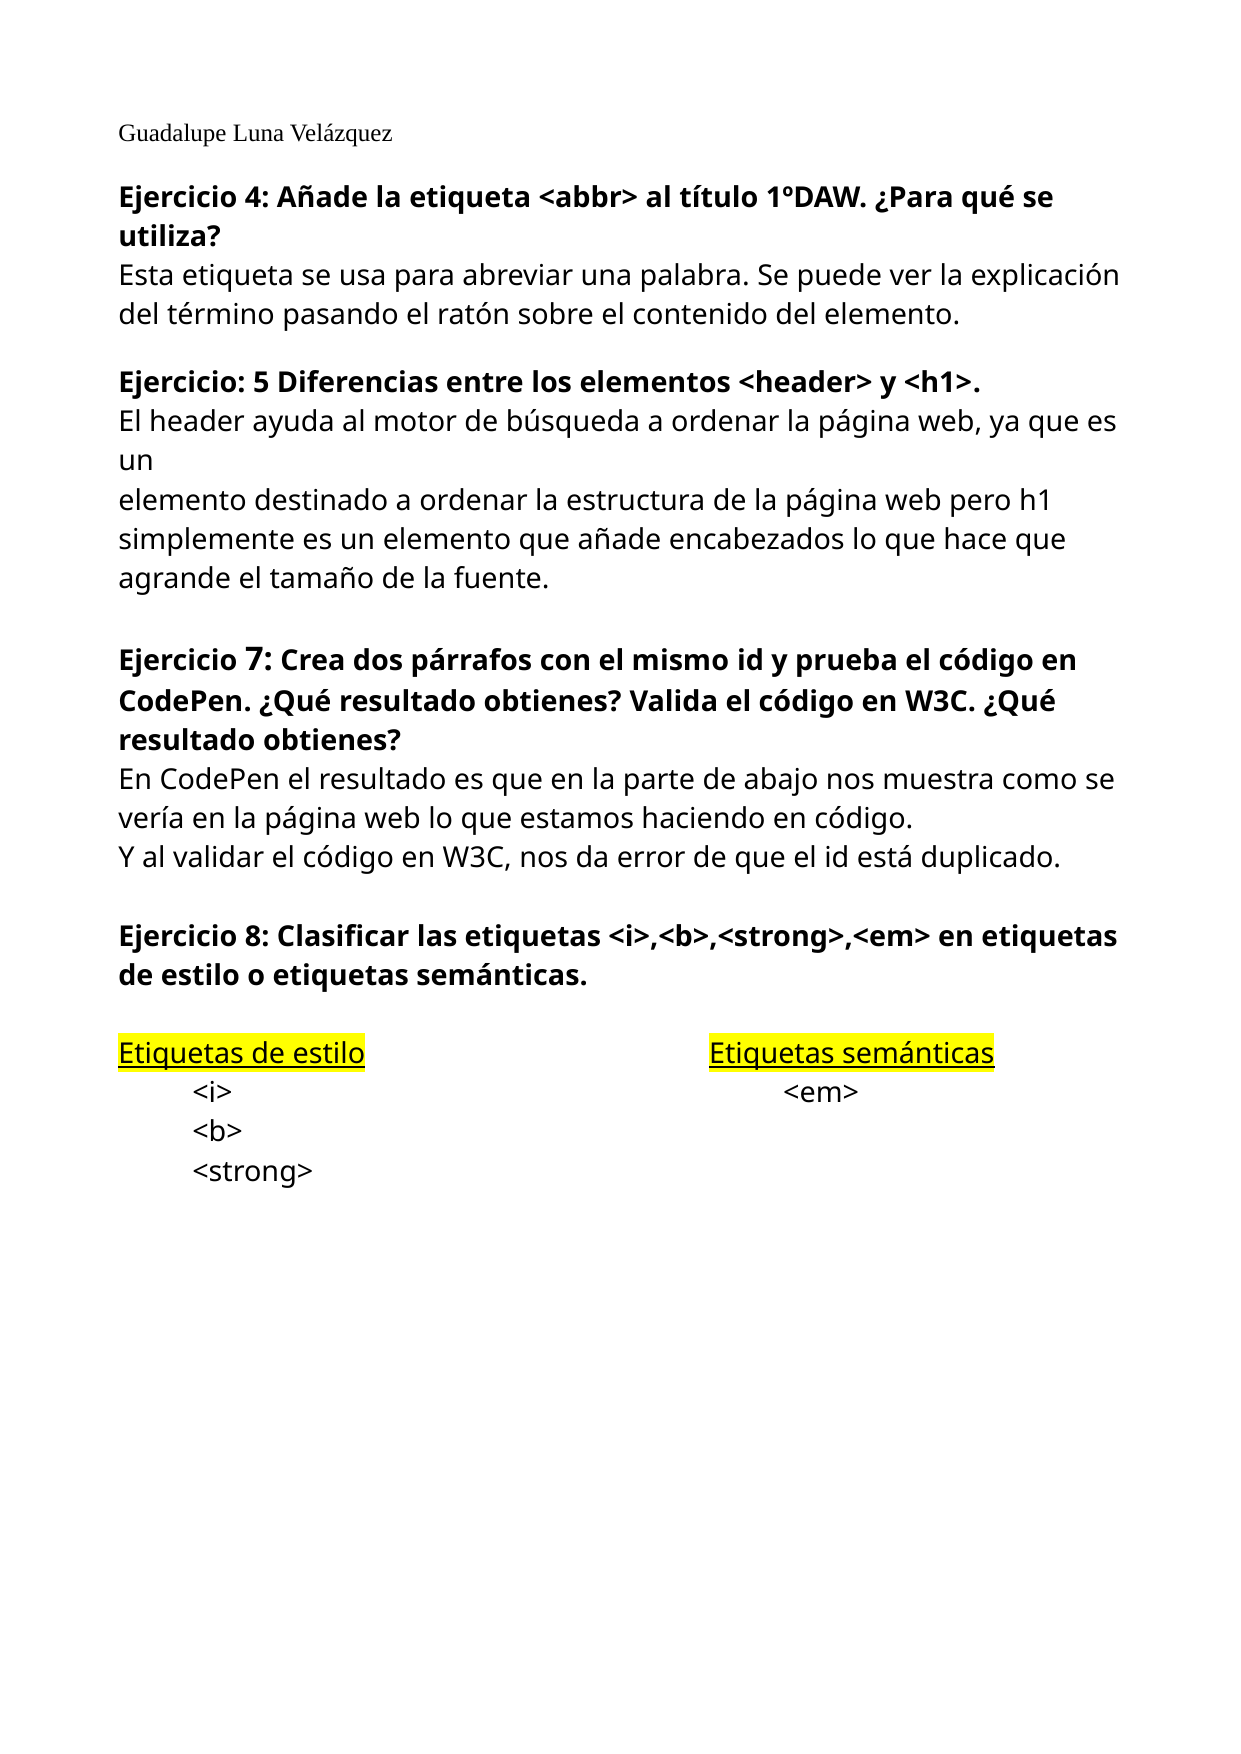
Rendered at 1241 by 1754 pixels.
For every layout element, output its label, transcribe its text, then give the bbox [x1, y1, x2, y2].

text Ejercicio 7: Crea dos párrafos con el mismo id y prueba el código en CodePen. ¿Qué resultado obtienes? Valida el código en W3C. ¿Qué resultado obtienes? [118, 597, 1122, 758]
text <strong> [118, 1150, 1122, 1189]
text Etiquetas de estilo Etiquetas semánticas [118, 1033, 1122, 1072]
text <b> [118, 1111, 1122, 1150]
text En CodePen el resultado es que en la parte de abajo nos muestra como se vería en la página web lo que estamos haciendo en código. [118, 758, 1122, 837]
text Ejercicio 8: Clasificar las etiquetas <i>,<b>,<strong>,<em> en etiquetas de estilo o etiquetas semánticas. [118, 915, 1122, 993]
text <i> <em> [118, 1072, 1122, 1111]
text Ejercicio 4: Añade la etiqueta <abbr> al título 1ºDAW. ¿Para qué se utiliza? Esta etiqueta se usa para abreviar una palabra. Se puede ver la explicación del término pasando el ratón sobre el contenido del elemento. [118, 176, 1122, 362]
text Ejercicio: 5 Diferencias entre los elementos <header> y <h1>. El header ayuda al motor de búsqueda a ordenar la página web, ya que es un elemento destinado a ordenar la estructura de la página web pero h1 simplemente es un elemento que añade encabezados lo que hace que agrande el tamaño de la fuente. [118, 362, 1122, 597]
text Y al validar el código en W3C, nos da error de que el id está duplicado. [118, 837, 1122, 876]
